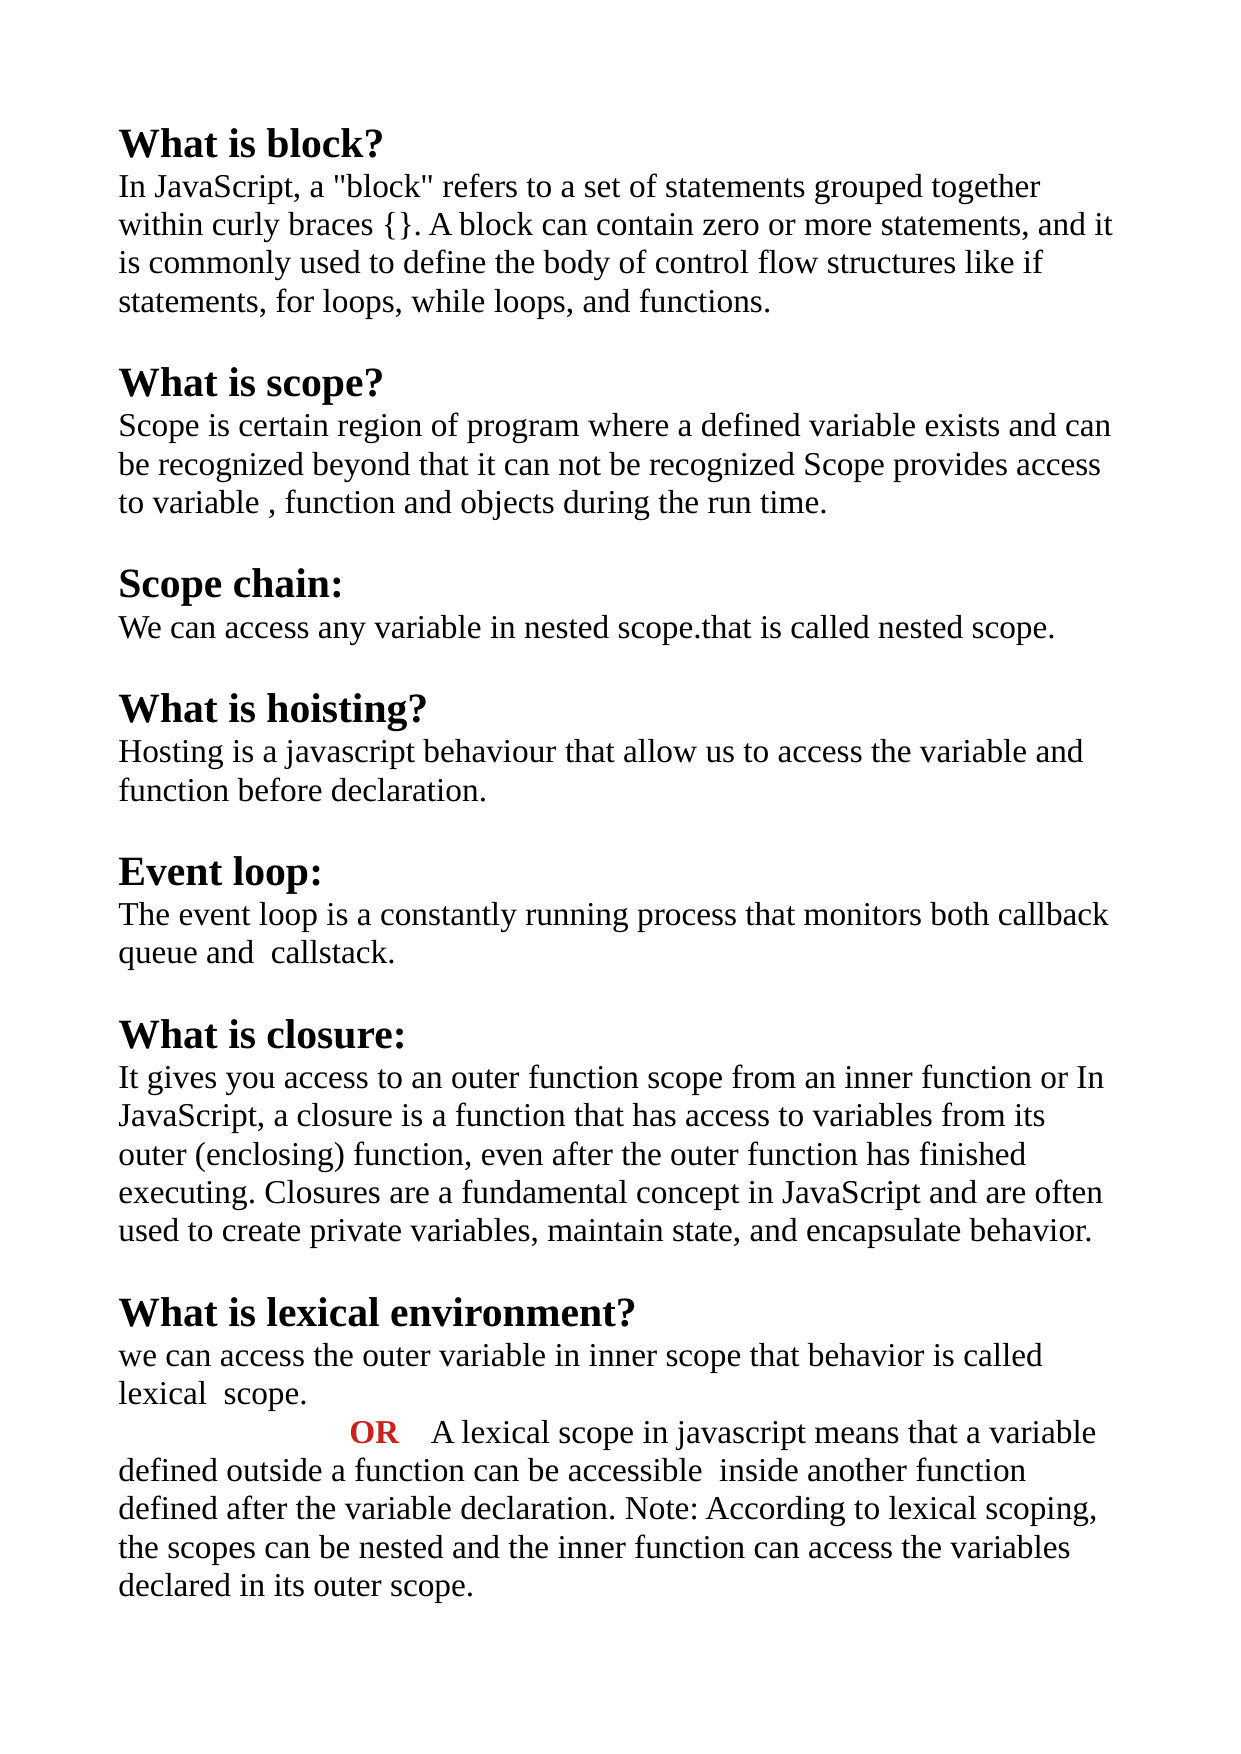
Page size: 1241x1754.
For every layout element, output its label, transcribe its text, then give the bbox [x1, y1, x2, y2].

text What is block? [118, 118, 1122, 166]
text OR A lexical scope in javascript means that a variable defined outside a function can be accessible inside another function defined after the variable declaration. Note: According to lexical scoping, the scopes can be nested and the inner function can access the variables declared in its outer scope. [118, 1412, 1122, 1603]
text What is hoisting? [118, 683, 1122, 731]
text Hosting is a javascript behaviour that allow us to access the variable and function before declaration. [118, 731, 1122, 808]
text Scope is certain region of program where a defined variable exists and can be recognized beyond that it can not be recognized Scope provides access to variable , function and objects during the run time. [118, 406, 1122, 521]
text What is lexical environment? [118, 1287, 1122, 1335]
text In JavaScript, a "block" refers to a set of statements grouped together within curly braces {}. A block can contain zero or more statements, and it is commonly used to define the body of control flow structures like if statements, for loops, while loops, and functions. [118, 166, 1122, 319]
text We can access any variable in nested scope.that is called nested scope. [118, 607, 1122, 645]
text What is scope? [118, 358, 1122, 406]
text What is closure: [118, 1009, 1122, 1057]
text Event loop: [118, 846, 1122, 894]
text we can access the outer variable in inner scope that behavior is called lexical scope. [118, 1335, 1122, 1412]
text Scope chain: [118, 559, 1122, 607]
text The event loop is a constantly running process that monitors both callback queue and callstack. [118, 894, 1122, 971]
text It gives you access to an outer function scope from an inner function or In JavaScript, a closure is a function that has access to variables from its outer (enclosing) function, even after the outer function has finished executing. Closures are a fundamental concept in JavaScript and are often used to create private variables, maintain state, and encapsulate behavior. [118, 1057, 1122, 1249]
